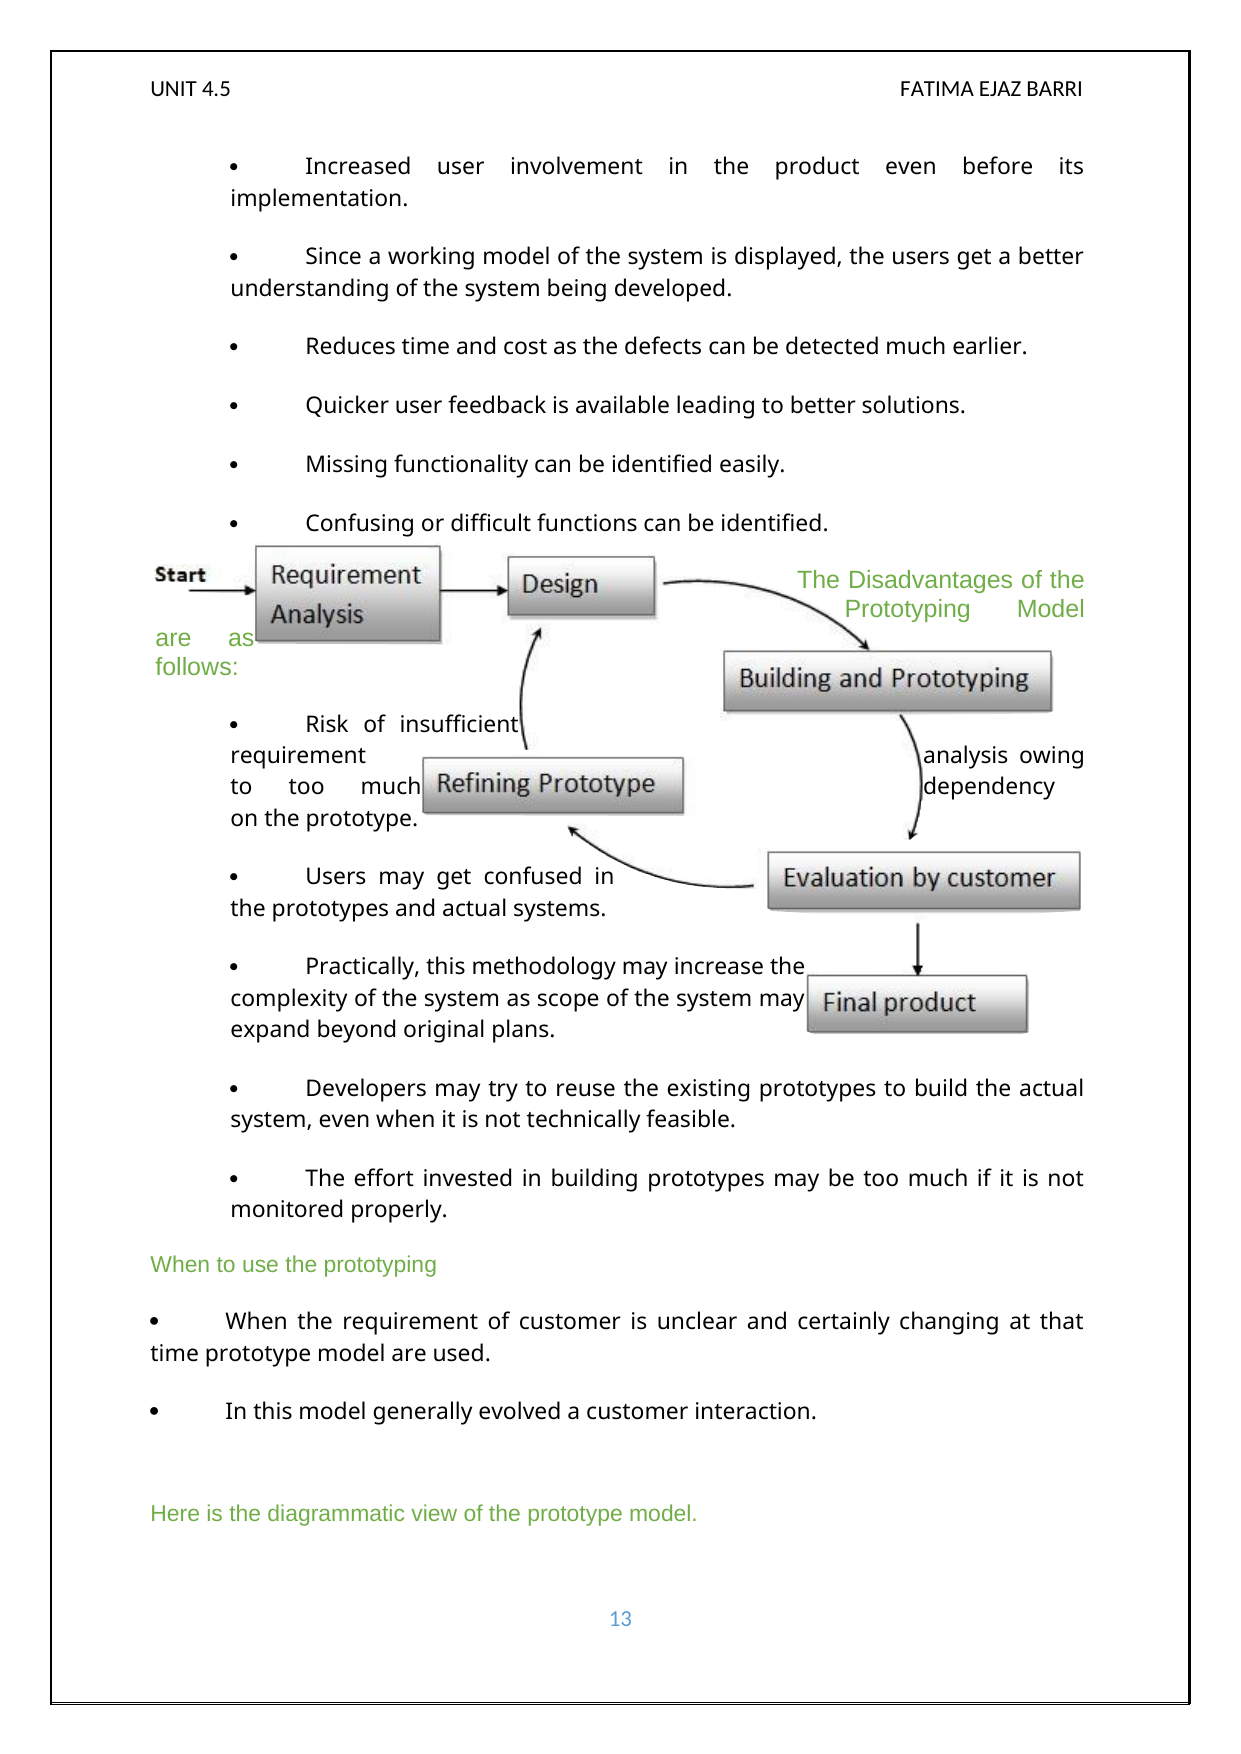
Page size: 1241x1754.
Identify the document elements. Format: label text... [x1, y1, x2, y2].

text The Disadvantages of the Prototyping Model [658, 565, 1085, 680]
list Developers may try to reuse the existing prototypes to build the actual system, even when it is not technically feasible. [230, 1071, 1085, 1134]
list Reduces time and cost as the defects can be detected much earlier. [230, 330, 1085, 361]
list Confusing or difficult functions can be identified. [230, 506, 1085, 538]
text When to use the prototyping [150, 1251, 1085, 1278]
text Here is the diagrammatic view of the prototype model. [150, 1500, 1090, 1527]
list Practically, this methodology may increase the complexity of the system as scope of the system may expand beyond original plans. [230, 950, 1085, 1044]
list When the requirement of customer is unclear and certainly changing at that time prototype model are used. [150, 1305, 1085, 1368]
list [920, 860, 1085, 923]
list Users may get confused in the prototypes and actual systems. [230, 860, 915, 923]
list Missing functionality can be identified easily. [230, 448, 1085, 479]
list Quicker user feedback is available leading to better solutions. [230, 389, 1085, 420]
list The effort invested in building prototypes may be too much if it is not monitored properly. [230, 1161, 1085, 1224]
list Risk of insufficient requirement analysis owing to too much dependency on the prototype. [905, 708, 1085, 833]
list Risk of insufficient requirement analysis owing to too much dependency on the prototype. [230, 708, 913, 833]
list Increased user involvement in the product even before its implementation. [230, 150, 1085, 213]
list In this model generally evolved a customer interaction. [150, 1395, 1085, 1427]
list Since a working model of the system is displayed, the users get a better understanding of the system being developed. [230, 240, 1085, 303]
text are as follows: [155, 582, 528, 680]
